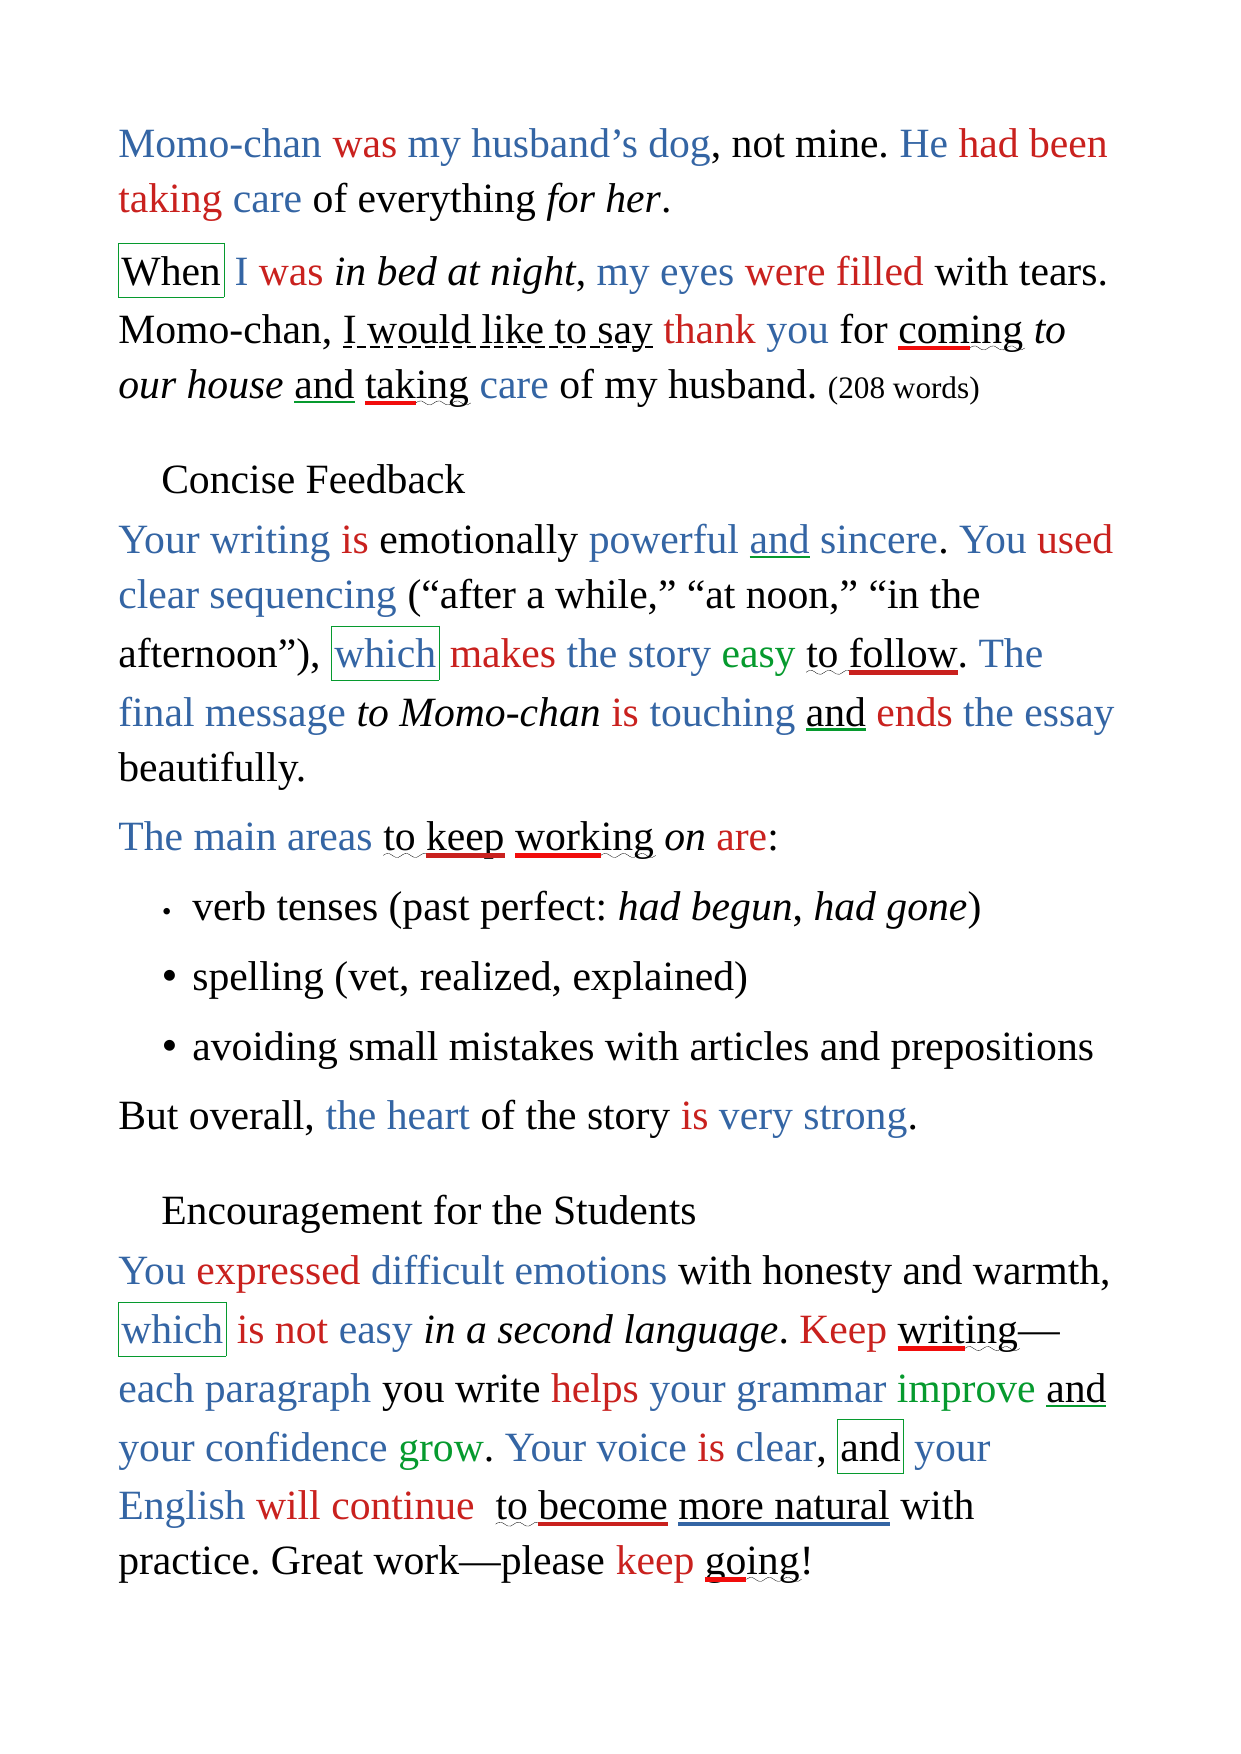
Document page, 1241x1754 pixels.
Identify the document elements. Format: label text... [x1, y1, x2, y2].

list verb tenses (past perfect: had begun, had gone) [162, 881, 1122, 929]
text When I was in bed at night, my eyes were filled with tears. Momo-chan, I would like to say thank you for coming to our house and taking care of my husband. (208 words) [118, 243, 1122, 407]
text Momo-chan was my husband’s dog, not mine. He had been taking care of everything for her. [118, 118, 1122, 221]
list spelling (vet, realized, explained) [162, 951, 1122, 999]
subtitle 🌟 Concise Feedback [118, 454, 1122, 502]
list avoiding small mistakes with articles and prepositions [162, 1021, 1122, 1069]
text But overall, the heart of the story is very strong. [118, 1091, 1122, 1139]
text The main areas to keep working on are: [118, 812, 1122, 860]
text Your writing is emotionally powerful and sincere. You used clear sequencing (“after a while,” “at noon,” “in the afternoon”), which makes the story easy to follow. The final message to Momo-chan is touching and ends the essay beautifully. [118, 514, 1122, 790]
subtitle 💬 Encouragement for the Students [118, 1185, 1122, 1233]
text You expressed difficult emotions with honesty and warmth, which is not easy in a second language. Keep writing—each paragraph you write helps your grammar improve and your confidence grow. Your voice is clear, and your English will continue to become more natural with practice. Great work—please keep going! [118, 1246, 1122, 1584]
